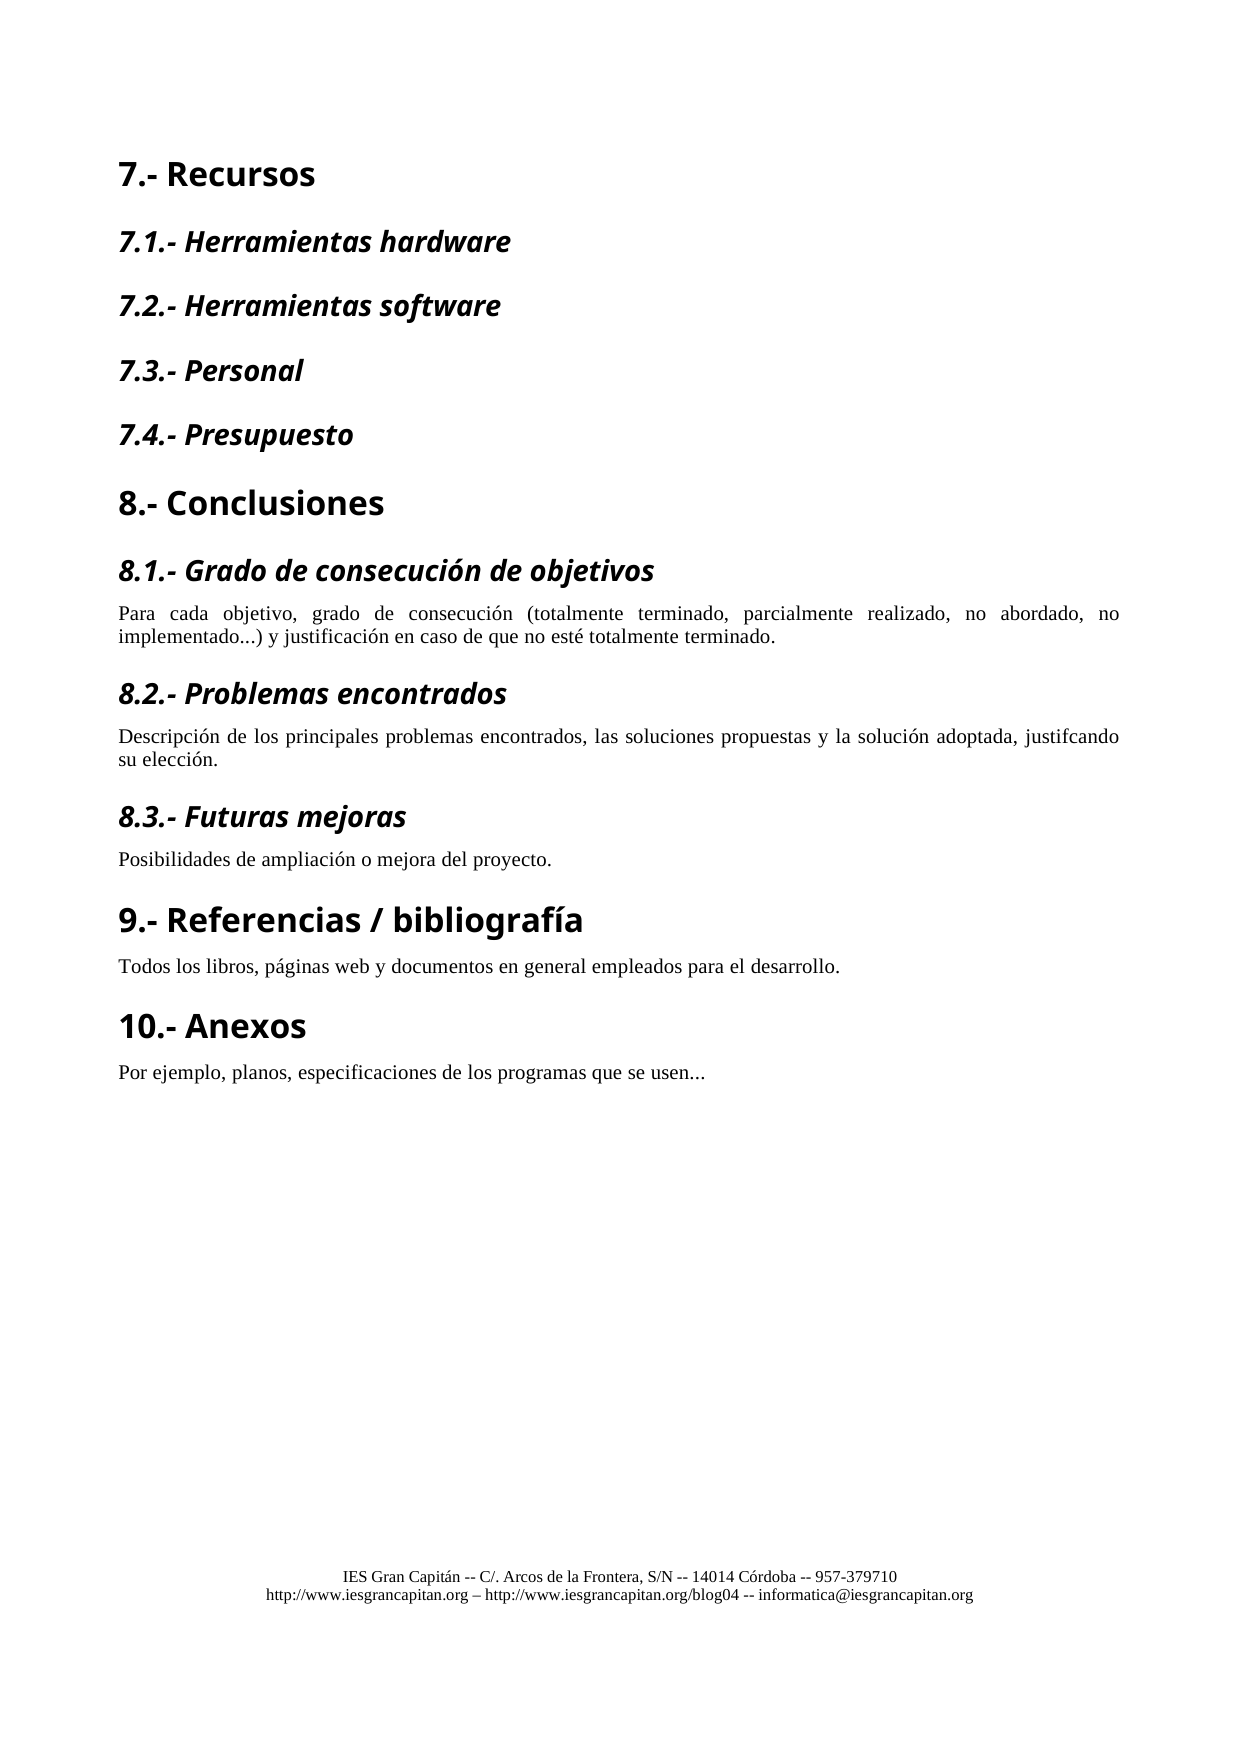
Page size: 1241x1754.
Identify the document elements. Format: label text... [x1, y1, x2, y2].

subtitle 8.1.- Grado de consecución de objetivos [118, 550, 1122, 589]
subtitle 9.- Referencias / bibliografía [118, 896, 1122, 942]
subtitle 8.- Conclusiones [118, 479, 1122, 525]
text Por ejemplo, planos, especificaciones de los programas que se usen... [118, 1061, 1122, 1084]
text Para cada objetivo, grado de consecución (totalmente terminado, parcialmente realizado, no abordado, no implementado...) y justificación en caso de que no esté totalmente terminado. [118, 602, 1122, 648]
subtitle 7.4.- Presupuesto [118, 414, 1122, 454]
subtitle 8.3.- Futuras mejoras [118, 796, 1122, 836]
text Posibilidades de ampliación o mejora del proyecto. [118, 848, 1122, 871]
subtitle 8.2.- Problemas encontrados [118, 673, 1122, 712]
text Descripción de los principales problemas encontrados, las soluciones propuestas y la solución adoptada, justifcando su elección. [118, 725, 1122, 771]
subtitle 7.- Recursos [118, 150, 1122, 196]
subtitle 7.3.- Personal [118, 350, 1122, 389]
text Todos los libros, páginas web y documentos en general empleados para el desarrollo. [118, 954, 1122, 978]
subtitle 10.- Anexos [118, 1003, 1122, 1049]
subtitle 7.2.- Herramientas software [118, 286, 1122, 325]
subtitle 7.1.- Herramientas hardware [118, 221, 1122, 261]
